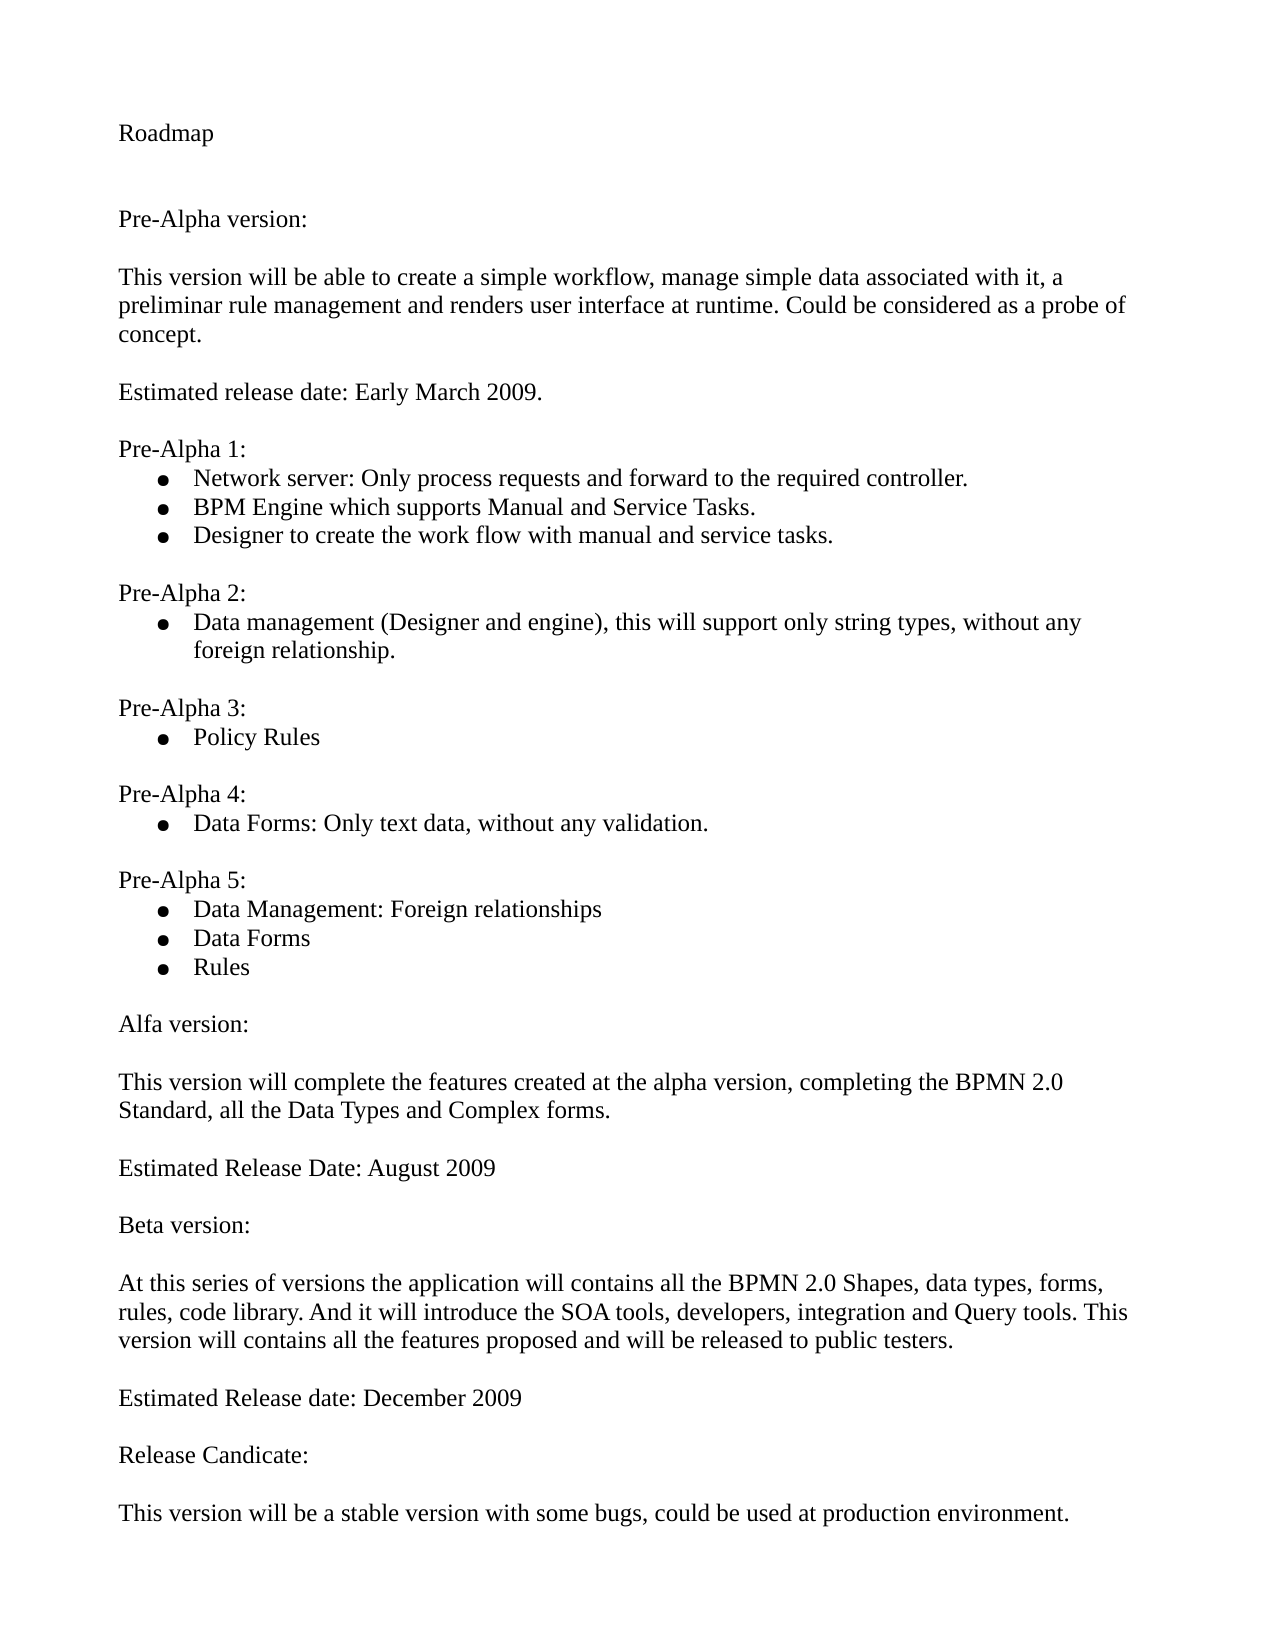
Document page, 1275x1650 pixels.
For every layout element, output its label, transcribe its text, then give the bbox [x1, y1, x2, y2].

text Pre-Alpha version: [118, 204, 1157, 233]
text At this series of versions the application will contains all the BPMN 2.0 Shapes, data types, forms, rules, code library. And it will introduce the SOA tools, developers, integration and Query tools. This version will contains all the features proposed and will be released to public testers. [118, 1268, 1157, 1354]
text Estimated Release Date: August 2009 [118, 1153, 1157, 1182]
text Roadmap [118, 118, 1157, 147]
text This version will be a stable version with some bugs, could be used at production environment. [118, 1498, 1157, 1527]
text Estimated Release date: December 2009 [118, 1383, 1157, 1412]
list Policy Rules [156, 722, 1157, 751]
list Designer to create the work flow with manual and service tasks. [156, 521, 1157, 549]
text Pre-Alpha 3: [118, 693, 1157, 722]
list Data Management: Foreign relationships [156, 894, 1157, 923]
text Beta version: [118, 1211, 1157, 1239]
text Pre-Alpha 5: [118, 866, 1157, 894]
list Data Forms: Only text data, without any validation. [156, 808, 1157, 837]
text Estimated release date: Early March 2009. [118, 377, 1157, 406]
text This version will be able to create a simple workflow, manage simple data associated with it, a preliminar rule management and renders user interface at runtime. Could be considered as a probe of concept. [118, 262, 1157, 348]
text This version will complete the features created at the alpha version, completing the BPMN 2.0 Standard, all the Data Types and Complex forms. [118, 1067, 1157, 1124]
list Network server: Only process requests and forward to the required controller. [156, 463, 1157, 492]
list Data Forms [156, 923, 1157, 952]
text Pre-Alpha 4: [118, 779, 1157, 808]
text Alfa version: [118, 1009, 1157, 1038]
list Data management (Designer and engine), this will support only string types, without any foreign relationship. [156, 607, 1157, 664]
text Pre-Alpha 1: [118, 434, 1157, 463]
text Release Candicate: [118, 1441, 1157, 1469]
list BPM Engine which supports Manual and Service Tasks. [156, 492, 1157, 521]
list Rules [156, 952, 1157, 981]
text Pre-Alpha 2: [118, 578, 1157, 607]
